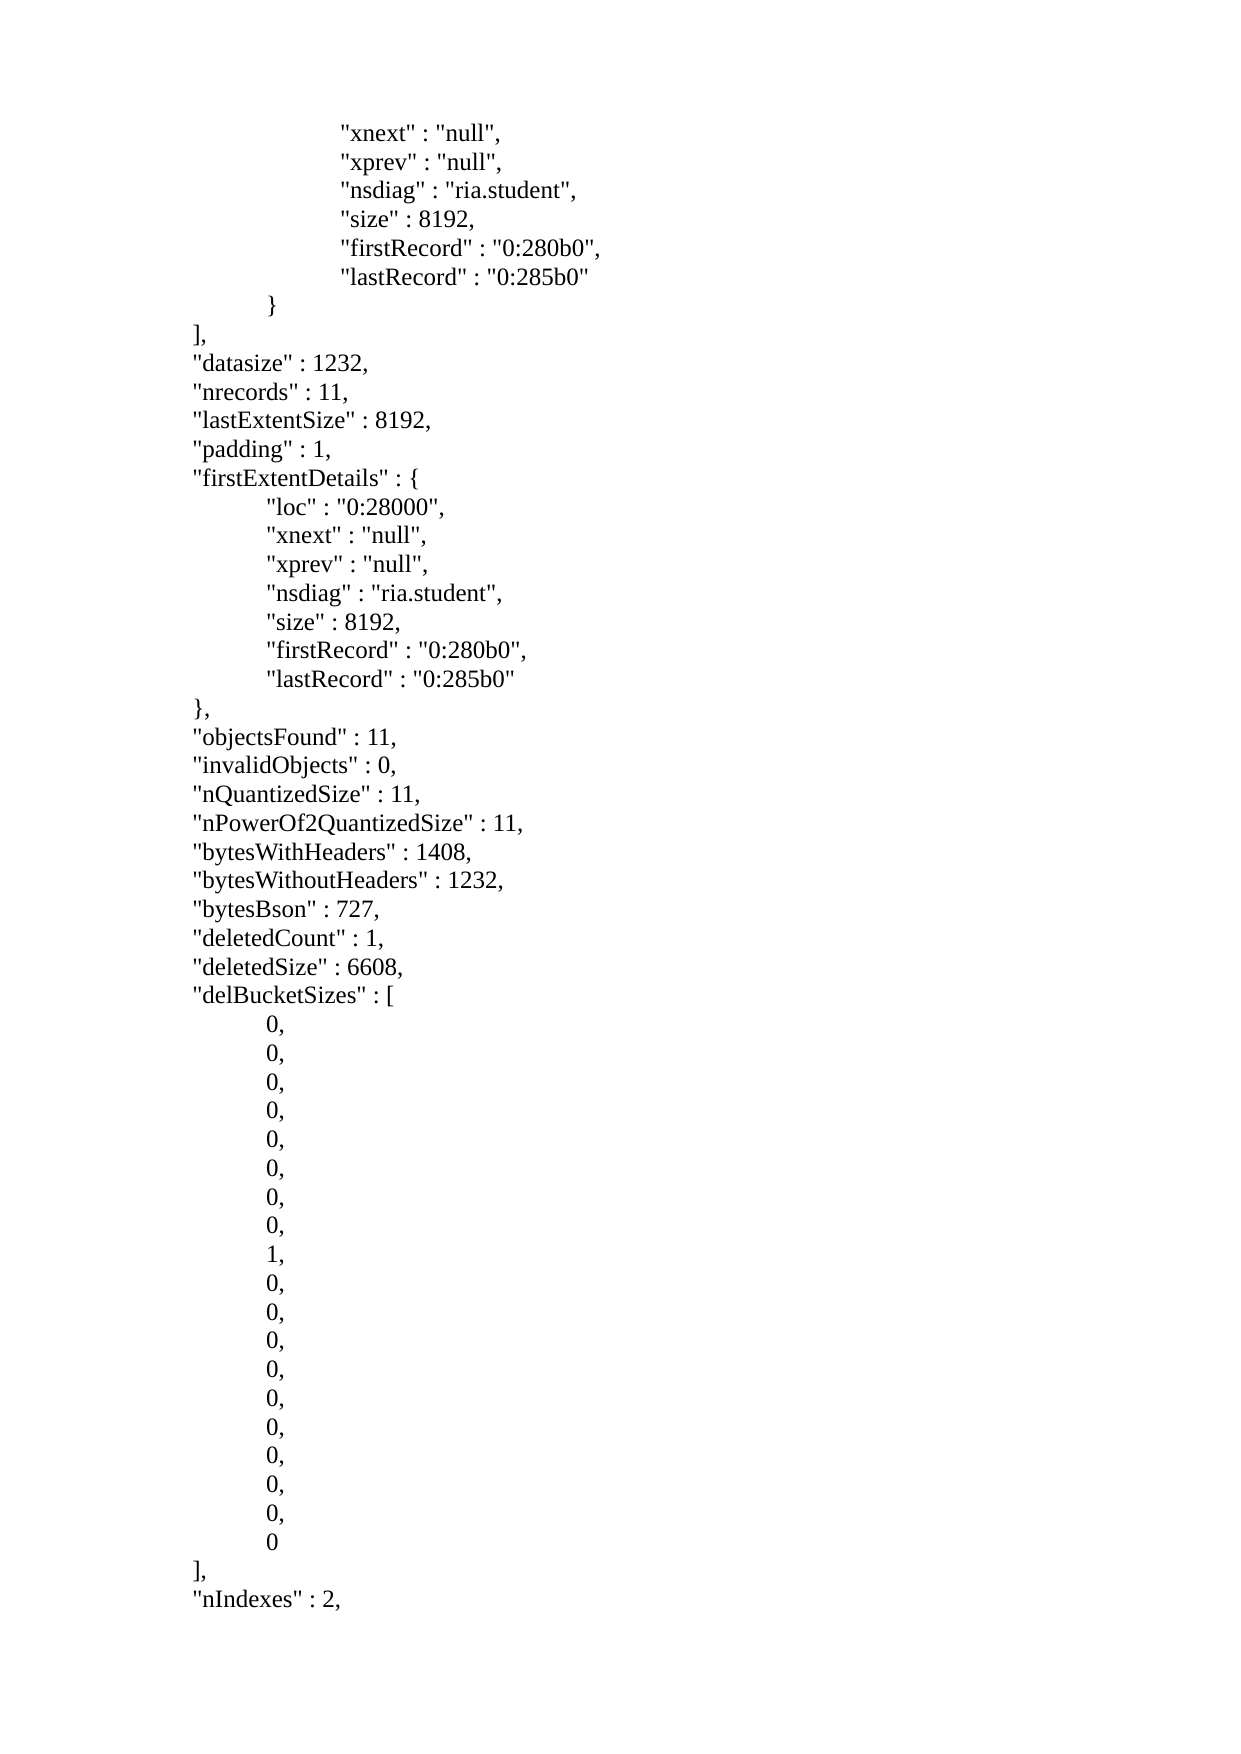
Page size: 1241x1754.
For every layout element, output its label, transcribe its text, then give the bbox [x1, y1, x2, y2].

text "lastRecord" : "0:285b0" [118, 664, 1122, 693]
text 0, [118, 1383, 1122, 1412]
text 0, [118, 1441, 1122, 1469]
text "firstExtentDetails" : { [118, 463, 1122, 492]
text "deletedSize" : 6608, [118, 952, 1122, 981]
text "bytesWithoutHeaders" : 1232, [118, 866, 1122, 894]
text "invalidObjects" : 0, [118, 751, 1122, 779]
text "bytesWithHeaders" : 1408, [118, 837, 1122, 866]
text "padding" : 1, [118, 434, 1122, 463]
text 0, [118, 1211, 1122, 1239]
text 0, [118, 1297, 1122, 1326]
text 0, [118, 1469, 1122, 1498]
text 0, [118, 1009, 1122, 1038]
text 0, [118, 1498, 1122, 1527]
text "nrecords" : 11, [118, 377, 1122, 406]
text "xnext" : "null", [118, 521, 1122, 549]
text "size" : 8192, [118, 204, 1122, 233]
text 0, [118, 1096, 1122, 1124]
text ], [118, 1556, 1122, 1584]
text "xnext" : "null", [118, 118, 1122, 147]
text "firstRecord" : "0:280b0", [118, 636, 1122, 664]
text 0 [118, 1527, 1122, 1556]
text 0, [118, 1412, 1122, 1441]
text ], [118, 319, 1122, 348]
text 1, [118, 1239, 1122, 1268]
text "size" : 8192, [118, 607, 1122, 636]
text "nsdiag" : "ria.student", [118, 176, 1122, 204]
text "delBucketSizes" : [ [118, 981, 1122, 1009]
text "xprev" : "null", [118, 549, 1122, 578]
text 0, [118, 1038, 1122, 1067]
text 0, [118, 1182, 1122, 1211]
text "datasize" : 1232, [118, 348, 1122, 377]
text "deletedCount" : 1, [118, 923, 1122, 952]
text "nIndexes" : 2, [118, 1584, 1122, 1613]
text "xprev" : "null", [118, 147, 1122, 176]
text "nPowerOf2QuantizedSize" : 11, [118, 808, 1122, 837]
text 0, [118, 1153, 1122, 1182]
text "objectsFound" : 11, [118, 722, 1122, 751]
text "lastRecord" : "0:285b0" [118, 262, 1122, 291]
text "bytesBson" : 727, [118, 894, 1122, 923]
text "firstRecord" : "0:280b0", [118, 233, 1122, 262]
text "nQuantizedSize" : 11, [118, 779, 1122, 808]
text }, [118, 693, 1122, 722]
text "lastExtentSize" : 8192, [118, 406, 1122, 434]
text 0, [118, 1067, 1122, 1096]
text "loc" : "0:28000", [118, 492, 1122, 521]
text 0, [118, 1268, 1122, 1297]
text 0, [118, 1354, 1122, 1383]
text "nsdiag" : "ria.student", [118, 578, 1122, 607]
text } [118, 291, 1122, 319]
text 0, [118, 1124, 1122, 1153]
text 0, [118, 1326, 1122, 1354]
